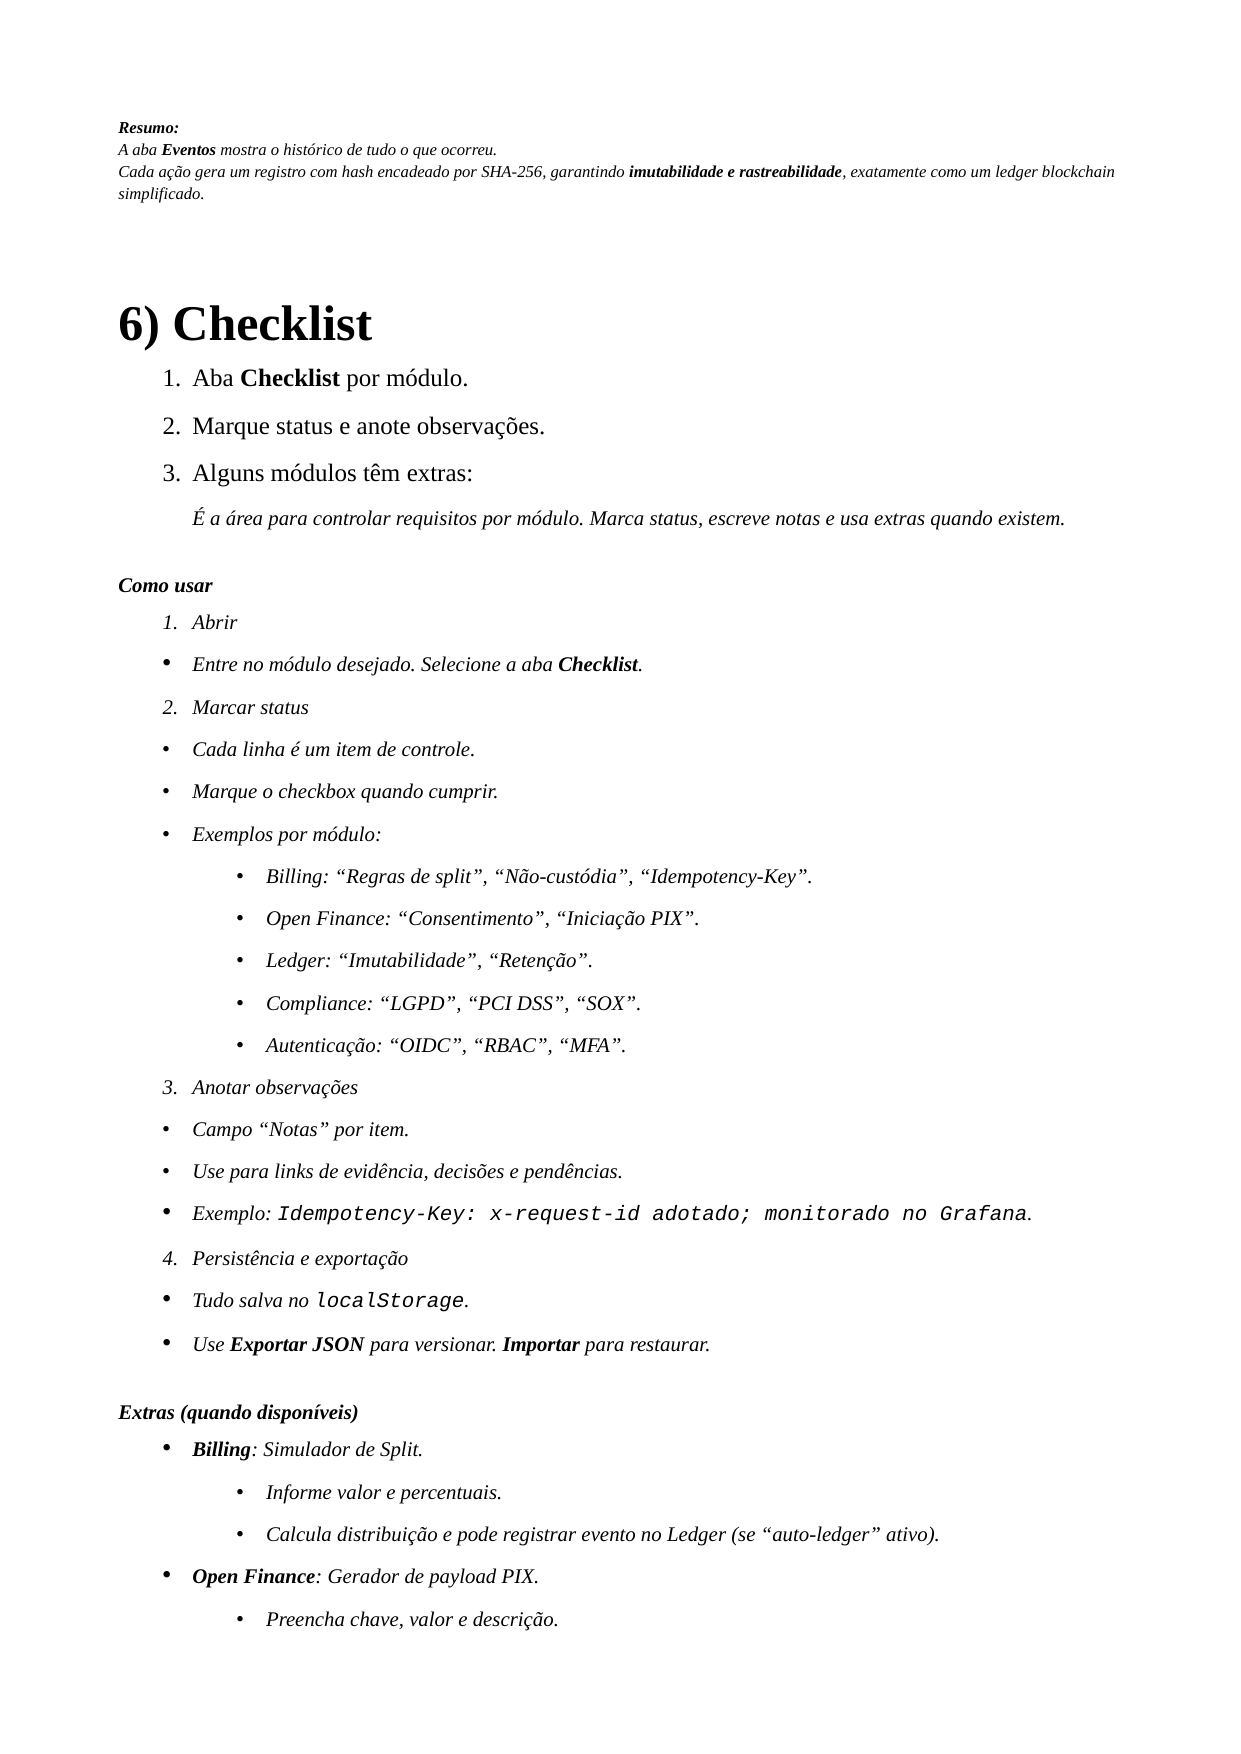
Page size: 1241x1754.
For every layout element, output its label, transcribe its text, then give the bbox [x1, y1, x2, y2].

list Preencha chave, valor e descrição. [236, 1607, 1122, 1631]
list Alguns módulos têm extras: [162, 458, 1122, 487]
list Billing: “Regras de split”, “Não-custódia”, “Idempotency-Key”. [236, 864, 1122, 888]
list Informe valor e percentuais. [236, 1480, 1122, 1504]
list Campo “Notas” por item. [162, 1117, 1122, 1141]
list Exemplo: Idempotency-Key: x-request-id adotado; monitorado no Grafana. [162, 1201, 1122, 1227]
list Open Finance: “Consentimento”, “Iniciação PIX”. [236, 906, 1122, 930]
list Marque status e anote observações. [162, 411, 1122, 439]
list Open Finance: Gerador de payload PIX. [162, 1564, 1122, 1589]
list Autenticação: “OIDC”, “RBAC”, “MFA”. [236, 1033, 1122, 1057]
subtitle 6) Checklist [118, 293, 1122, 351]
subtitle Extras (quando disponíveis) [118, 1400, 1122, 1424]
list Ledger: “Imutabilidade”, “Retenção”. [236, 948, 1122, 972]
list Marque o checkbox quando cumprir. [162, 779, 1122, 803]
list Exemplos por módulo: [162, 822, 1122, 846]
list Abrir [162, 610, 1122, 634]
list Aba Checklist por módulo. [162, 363, 1122, 392]
list Tudo salva no localStorage. [162, 1288, 1122, 1313]
list Use Exportar JSON para versionar. Importar para restaurar. [162, 1332, 1122, 1357]
subtitle Como usar [118, 573, 1122, 597]
list Anotar observações [162, 1075, 1122, 1099]
list É a área para controlar requisitos por módulo. Marca status, escreve notas e usa extras quando existem. [162, 506, 1122, 530]
list Marcar status [162, 695, 1122, 719]
list Persistência e exportação [162, 1246, 1122, 1269]
list Compliance: “LGPD”, “PCI DSS”, “SOX”. [236, 990, 1122, 1014]
text Resumo: A aba Eventos mostra o histórico de tudo o que ocorreu. Cada ação gera um registro com hash encadeado por SHA-256, garantindo imutabilidade e rastreabilidade, exatamente como um ledger blockchain simplificado. [118, 118, 1122, 203]
list Calcula distribuição e pode registrar evento no Ledger (se “auto-ledger” ativo). [236, 1522, 1122, 1546]
list Use para links de evidência, decisões e pendências. [162, 1159, 1122, 1183]
list Entre no módulo desejado. Selecione a aba Checklist. [162, 652, 1122, 677]
list Cada linha é um item de controle. [162, 737, 1122, 761]
list Billing: Simulador de Split. [162, 1437, 1122, 1461]
